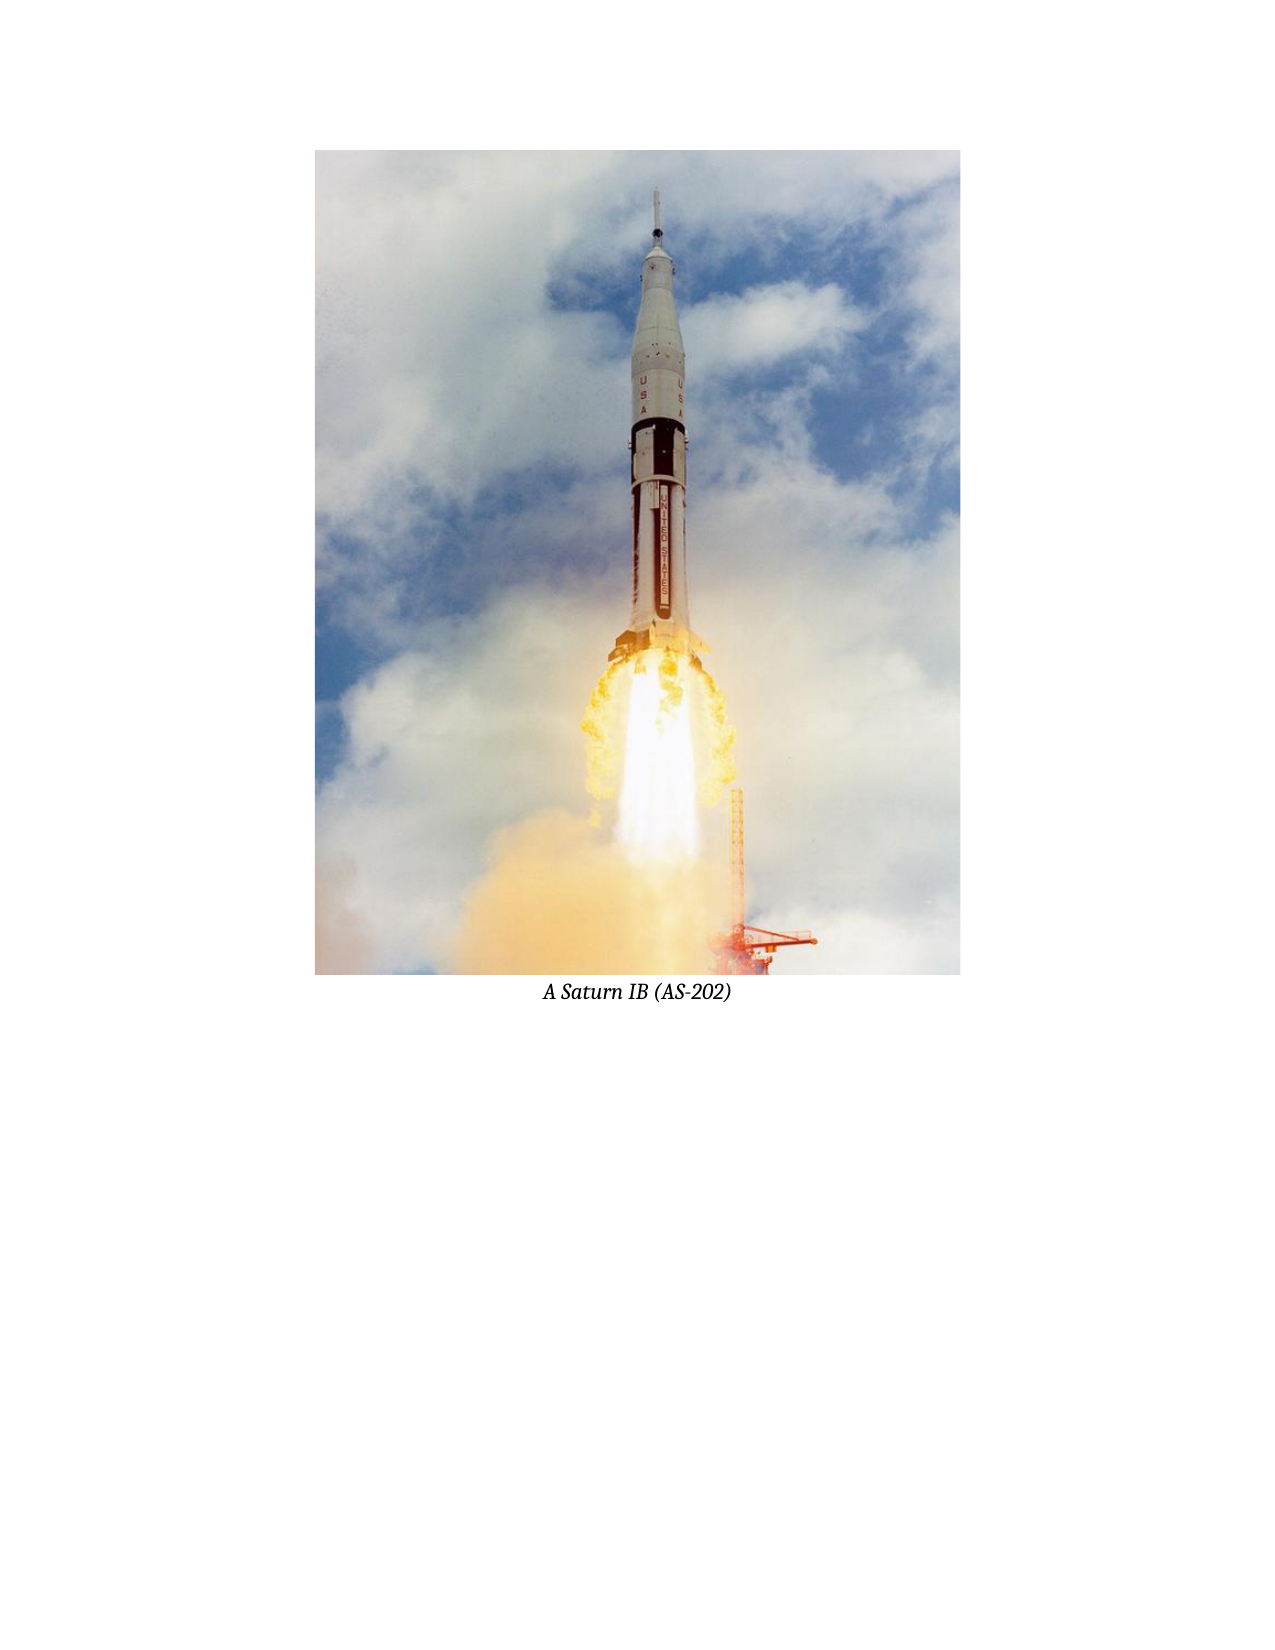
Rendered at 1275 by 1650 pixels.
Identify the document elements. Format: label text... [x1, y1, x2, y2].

picture [314, 150, 961, 975]
text A Saturn IB (AS-202) [187, 150, 1087, 1005]
